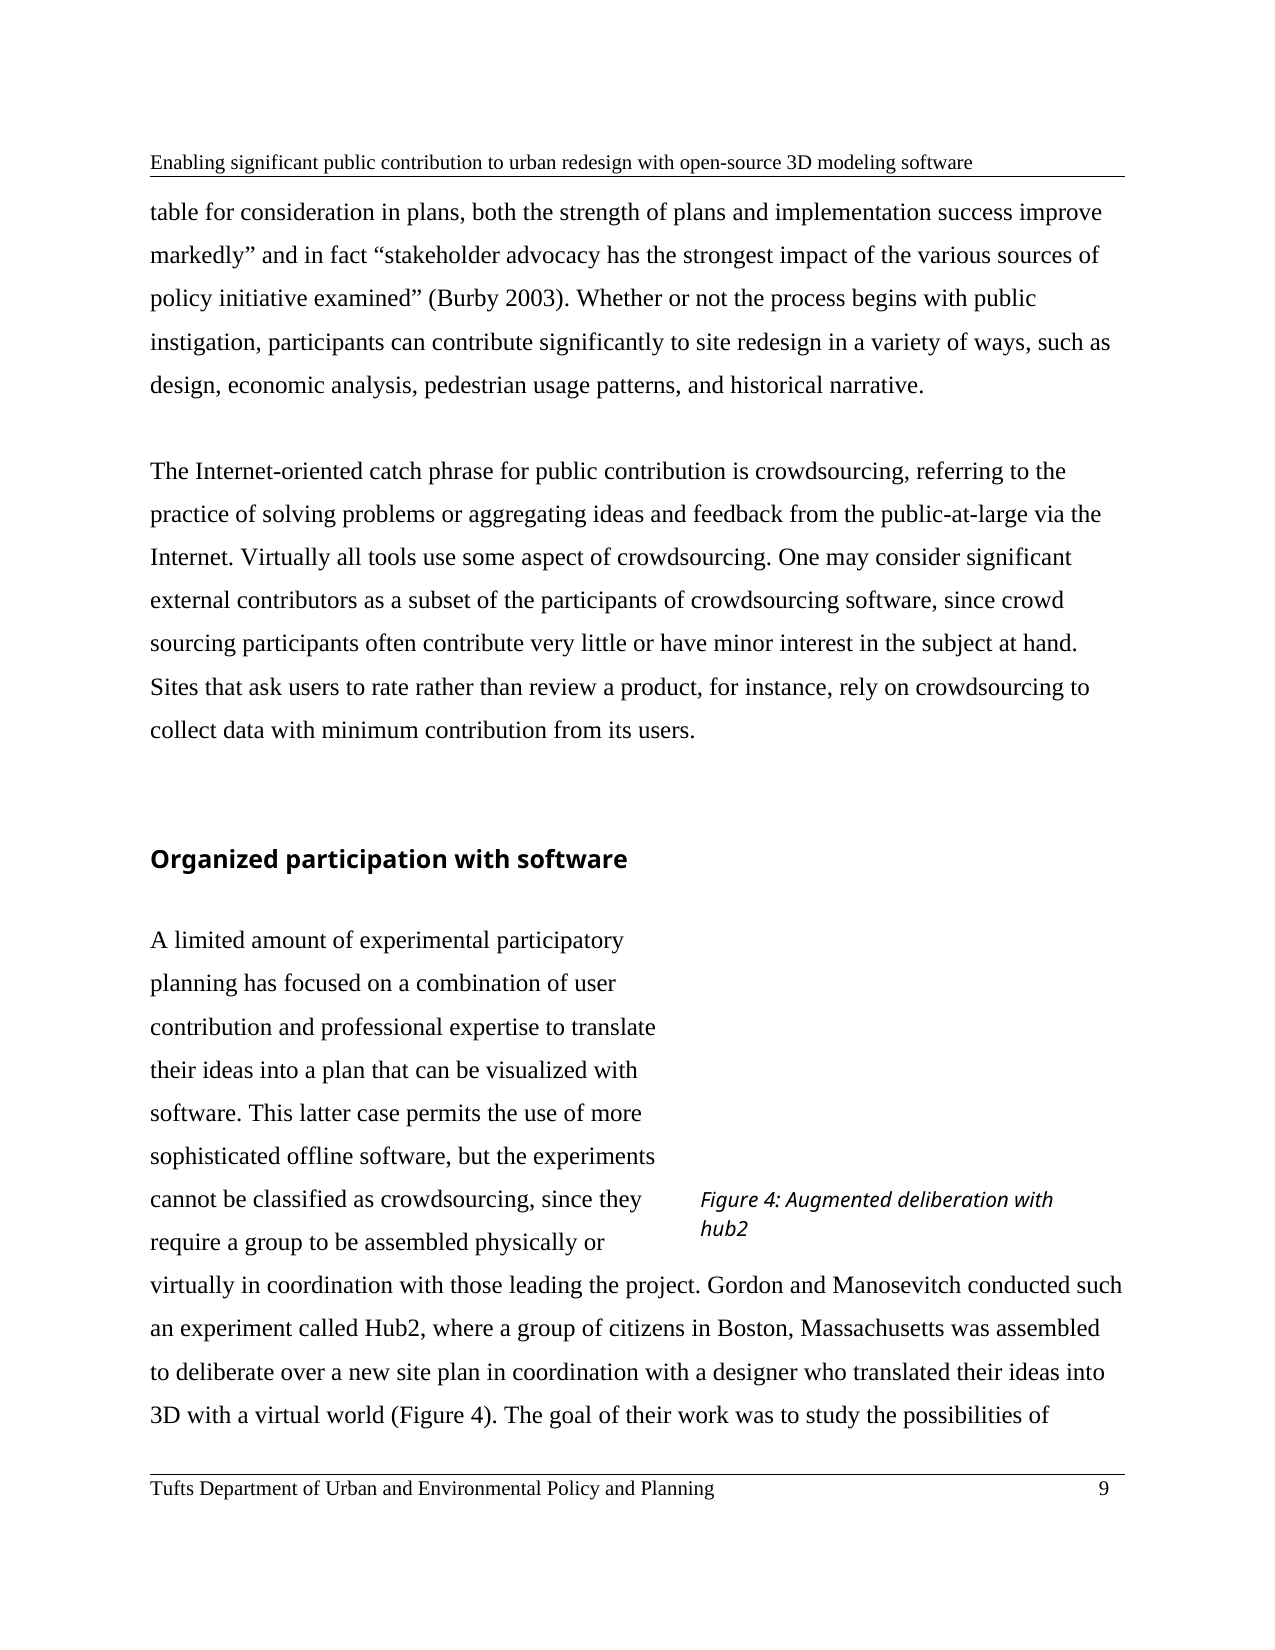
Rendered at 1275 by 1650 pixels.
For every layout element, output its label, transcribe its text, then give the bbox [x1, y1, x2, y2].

text A limited amount of experimental participatory planning has focused on a combination of user contribution and professional expertise to translate their ideas into a plan that can be visualized with software. This latter case permits the use of more sophisticated offline software, but the experiments cannot be classified as crowdsourcing, since they require a group to be assembled physically or virtually in coordination with those leading the project. Gordon and Manosevitch conducted such an experiment called Hub2, where a group of citizens in Boston, Massachusetts was assembled to deliberate over a new site plan in coordination with a designer who translated their ideas into 3D with a virtual world (Figure 4). The goal of their work was to study the possibilities of [150, 925, 1125, 1428]
text The Internet-oriented catch phrase for public contribution is crowdsourcing, referring to the practice of solving problems or aggregating ideas and feedback from the public-at-large via the Internet. Virtually all tools use some aspect of crowdsourcing. One may consider significant external contributors as a subset of the participants of crowdsourcing software, since crowd sourcing participants often contribute very little or have minor interest in the subject at hand. Sites that ask users to rate rather than review a product, for instance, rely on crowdsourcing to collect data with minimum contribution from its users. [150, 456, 1125, 743]
text table for consideration in plans, both the strength of plans and implementation success improve markedly” and in fact “stakeholder advocacy has the strongest impact of the various sources of policy initiative examined” (Burby 2003). Whether or not the process begins with public instigation, participants can contribute significantly to site redesign in a variety of ways, such as design, economic analysis, pedestrian usage patterns, and historical narrative. [150, 197, 1125, 398]
subtitle Organized participation with software [150, 842, 1125, 876]
text Figure 4: Augmented deliberation with hub2 (http://hub2.org/photos/IMG_2856.JPG) [700, 881, 1103, 1242]
